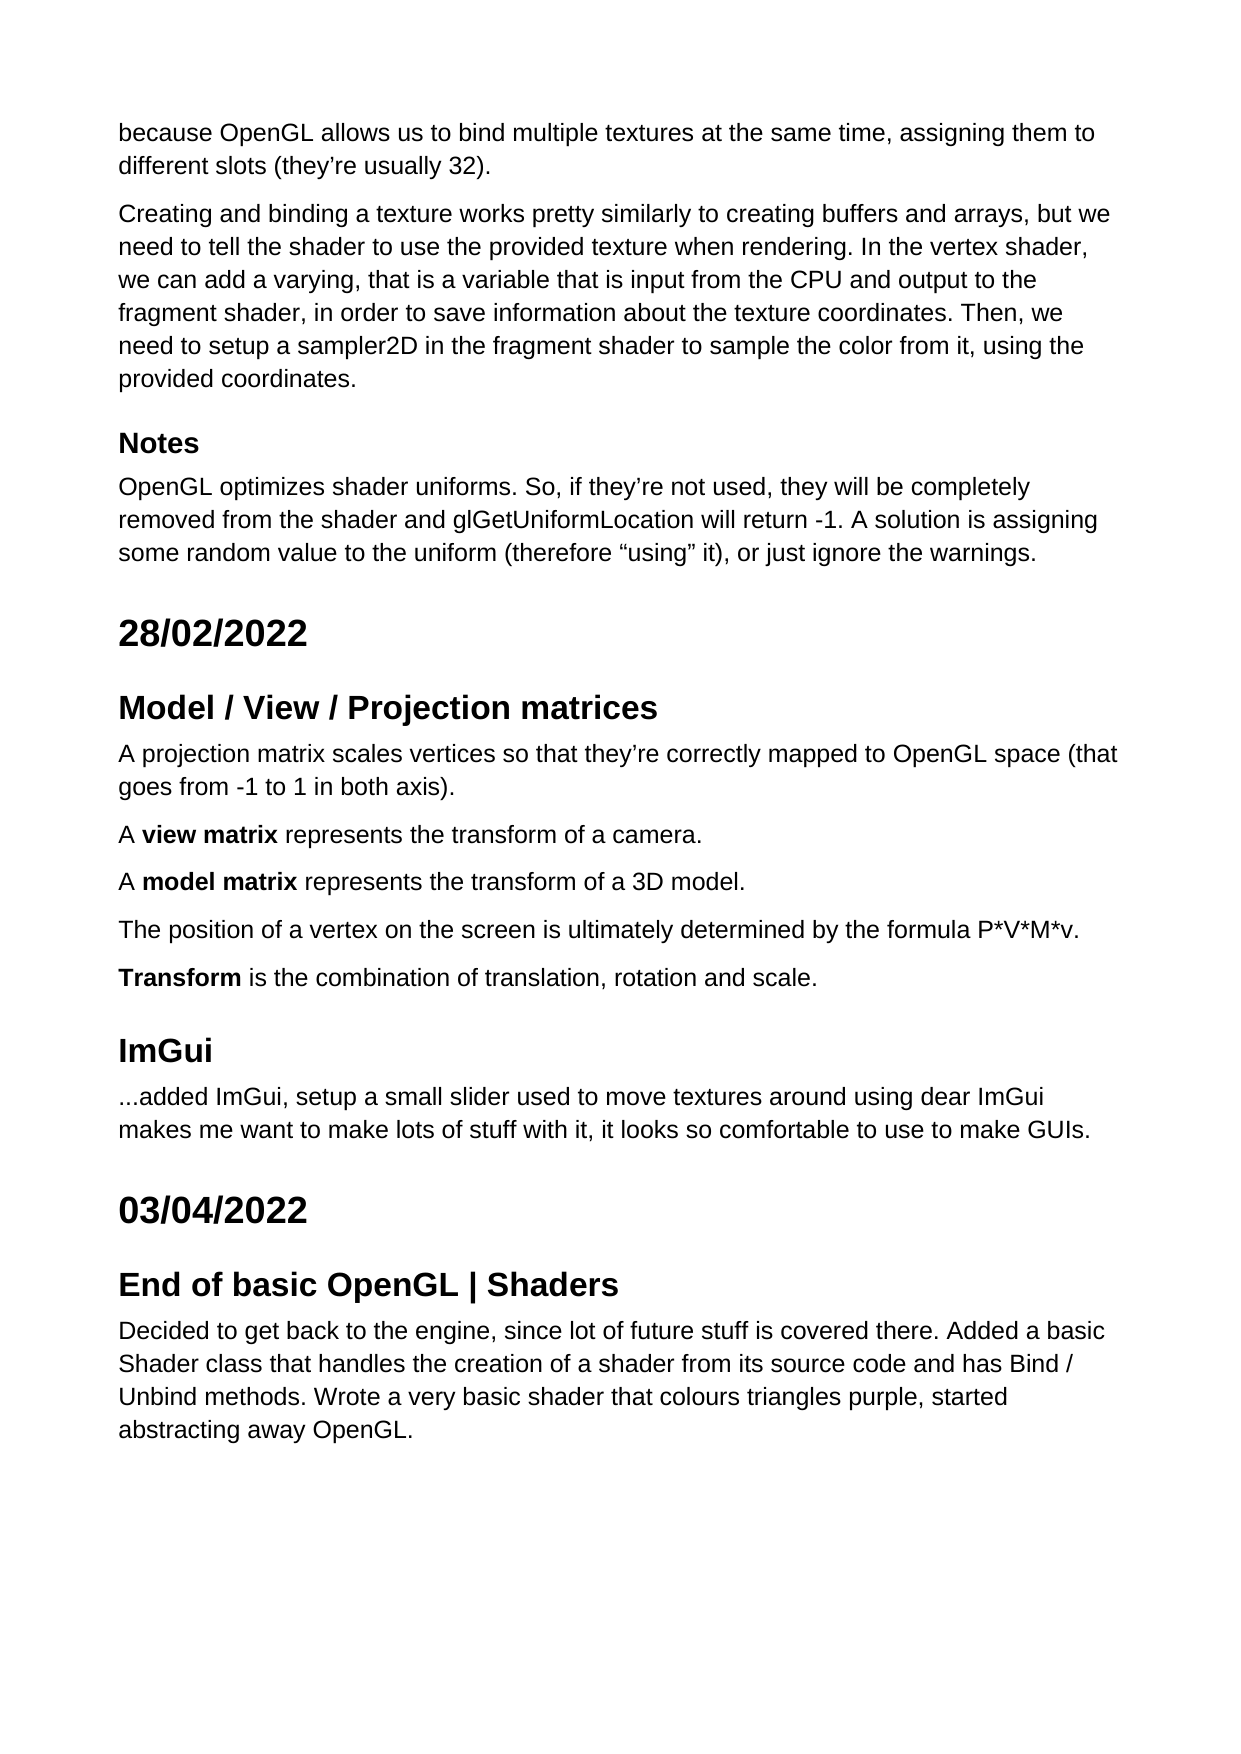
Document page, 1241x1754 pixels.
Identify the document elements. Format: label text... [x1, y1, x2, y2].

subtitle ImGui [118, 1031, 1122, 1069]
text ...added ImGui, setup a small slider used to move textures around using dear ImGui makes me want to make lots of stuff with it, it looks so comfortable to use to make GUIs. [118, 1082, 1122, 1144]
text A view matrix represents the transform of a camera. [118, 820, 1122, 848]
text Decided to get back to the engine, since lot of future stuff is covered there. Added a basic Shader class that handles the creation of a shader from its source code and has Bind / Unbind methods. Wrote a very basic shader that colours triangles purple, started abstracting away OpenGL. [118, 1316, 1122, 1444]
text The position of a vertex on the screen is ultimately determined by the formula P*V*M*v. [118, 915, 1122, 944]
text A projection matrix scales vertices so that they’re correctly mapped to OpenGL space (that goes from -1 to 1 in both axis). [118, 739, 1122, 801]
subtitle 28/02/2022 [118, 611, 1122, 654]
text OpenGL optimizes shader uniforms. So, if they’re not used, they will be completely removed from the shader and glGetUniformLocation will return -1. A solution is assigning some random value to the uniform (therefore “using” it), or just ignore the warnings. [118, 472, 1122, 567]
subtitle Model / View / Projection matrices [118, 688, 1122, 727]
text A model matrix represents the transform of a 3D model. [118, 867, 1122, 896]
subtitle Notes [118, 426, 1122, 460]
subtitle End of basic OpenGL | Shaders [118, 1265, 1122, 1303]
text Creating and binding a texture works pretty similarly to creating buffers and arrays, but we need to tell the shader to use the provided texture when rendering. In the vertex shader, we can add a varying, that is a variable that is input from the CPU and output to the fragment shader, in order to save information about the texture coordinates. Then, we need to setup a sampler2D in the fragment shader to sample the color from it, using the provided coordinates. [118, 199, 1122, 393]
text because OpenGL allows us to bind multiple textures at the same time, assigning them to different slots (they’re usually 32). [118, 118, 1122, 180]
subtitle 03/04/2022 [118, 1188, 1122, 1231]
text Transform is the combination of translation, rotation and scale. [118, 962, 1122, 991]
